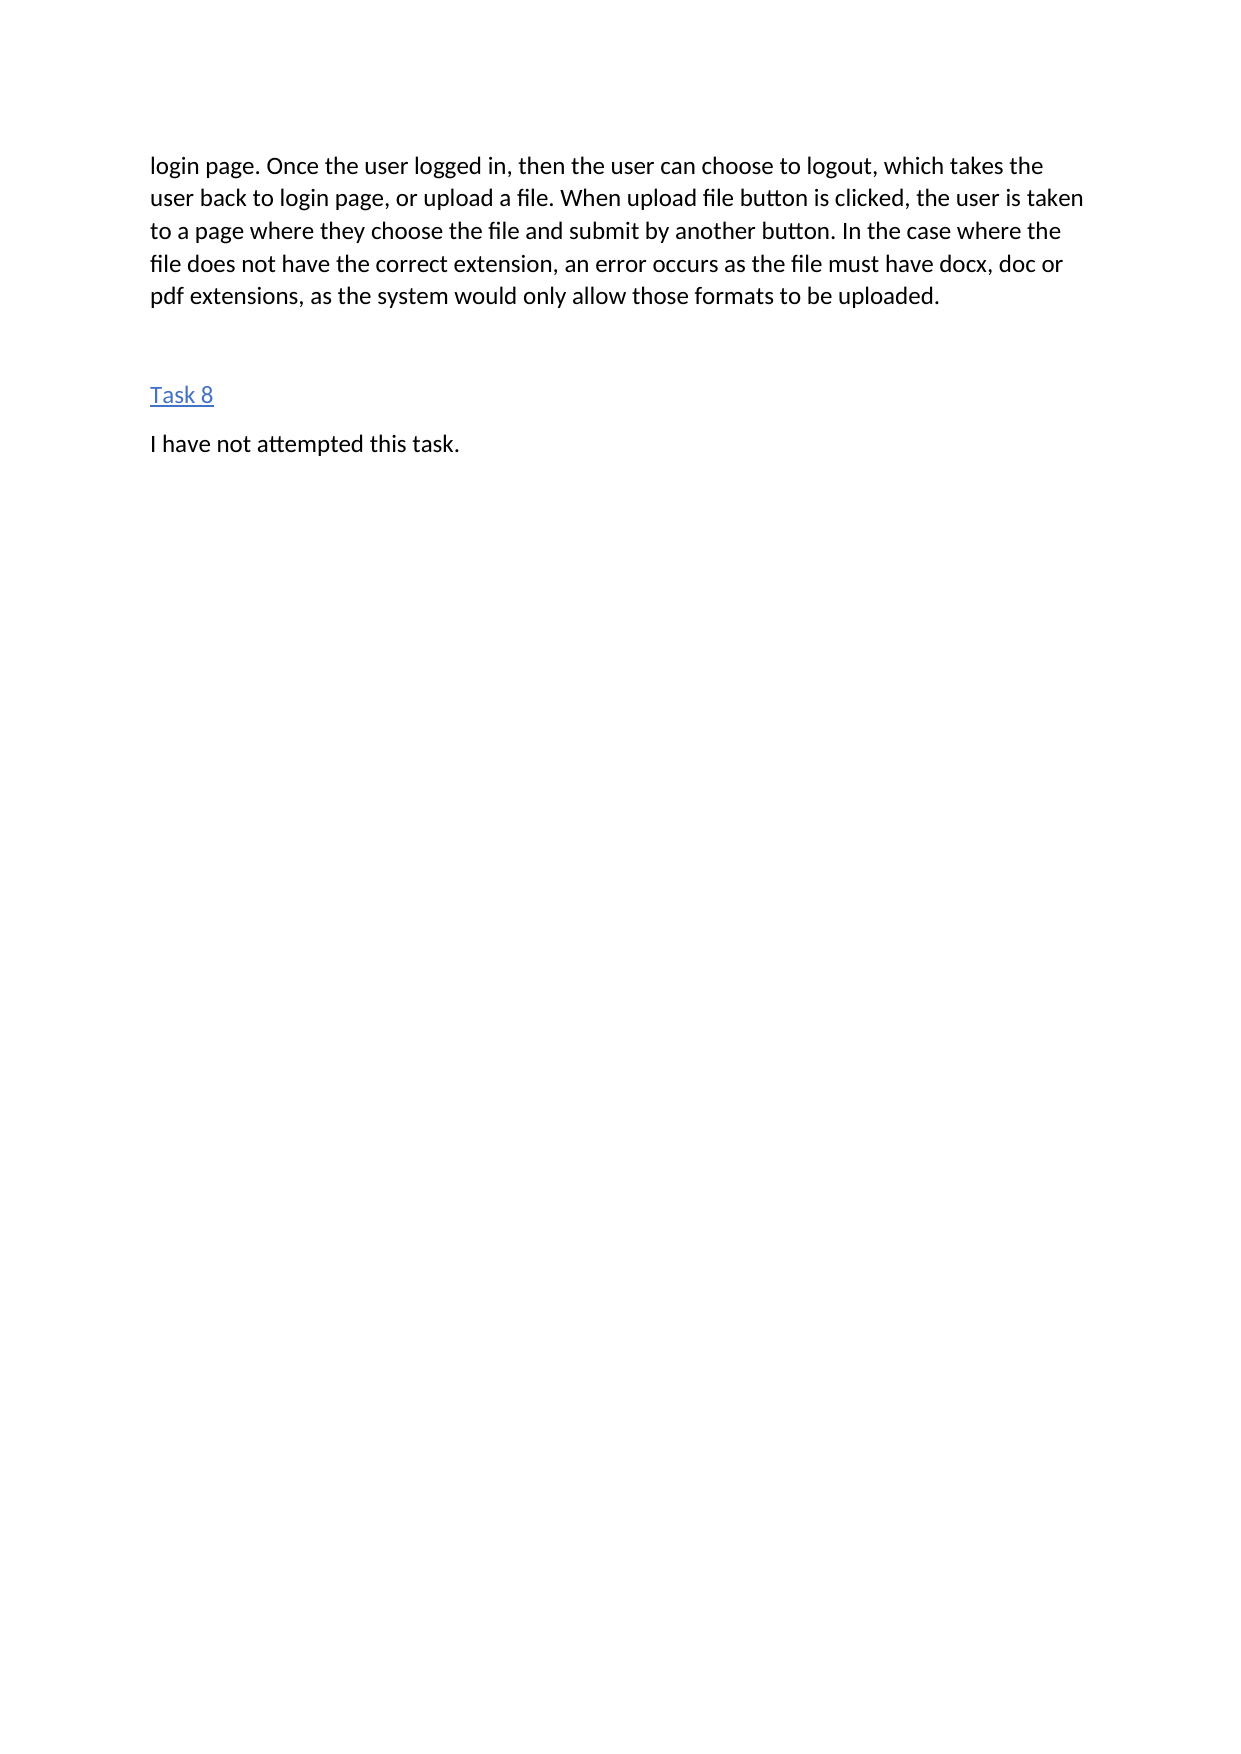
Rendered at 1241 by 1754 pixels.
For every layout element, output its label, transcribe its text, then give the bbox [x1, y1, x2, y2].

text I have not attempted this task. [150, 428, 1090, 459]
text login page. Once the user logged in, then the user can choose to logout, which takes the user back to login page, or upload a file. When upload file button is clicked, the user is taken to a page where they choose the file and submit by another button. In the case where the file does not have the correct extension, an error occurs as the file must have docx, doc or pdf extensions, as the system would only allow those formats to be uploaded. [150, 150, 1090, 311]
text Task 8 [150, 379, 1090, 409]
